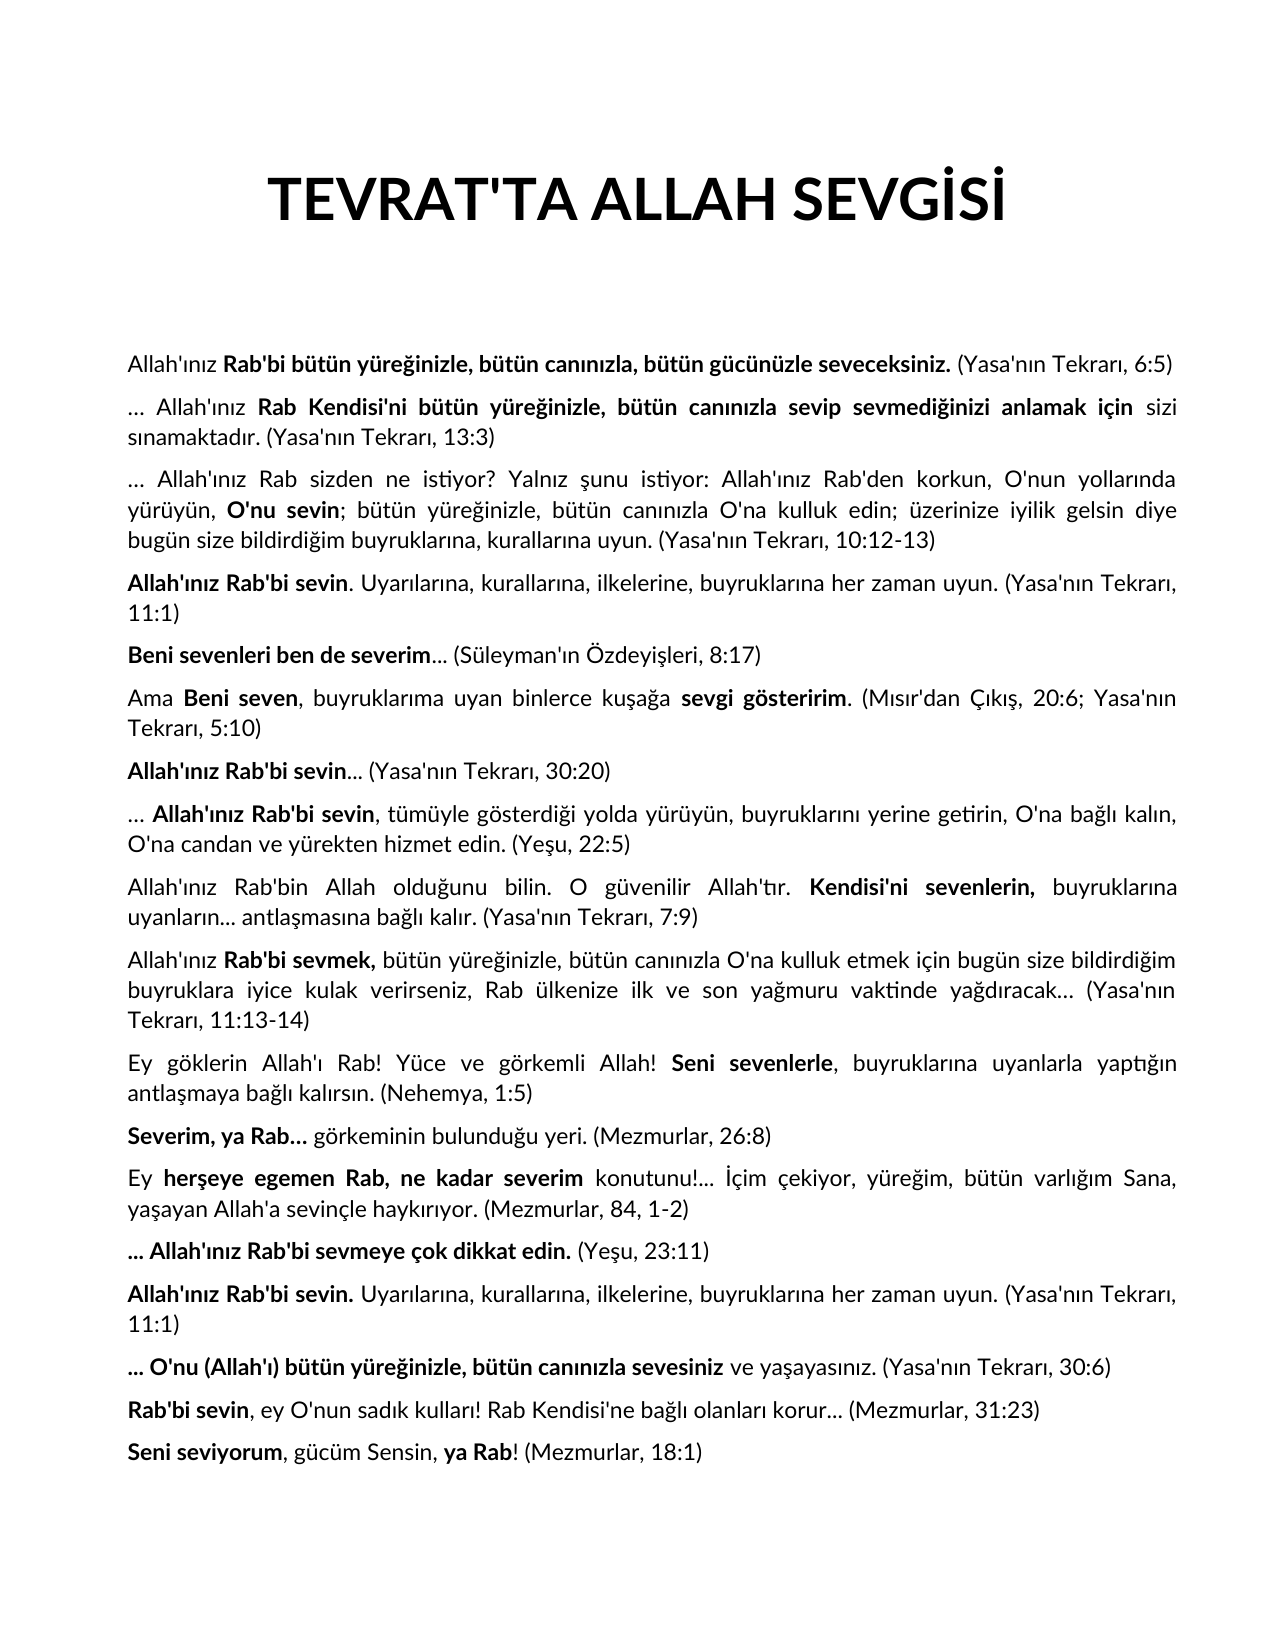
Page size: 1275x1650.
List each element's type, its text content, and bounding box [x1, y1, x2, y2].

text Allah'ınız Rab'bi bütün yüreğinizle, bütün canınızla, bütün gücünüzle seveceksiniz. (Yasa'nın Tekrarı, 6:5) [127, 350, 1177, 377]
text Seni seviyorum, gücüm Sensin, ya Rab! (Mezmurlar, 18:1) [127, 1438, 1177, 1466]
text Severim, ya Rab… görkeminin bulunduğu yeri. (Mezmurlar, 26:8) [127, 1122, 1177, 1149]
text Rab'bi sevin, ey O'nun sadık kulları! Rab Kendisi'ne bağlı olanları korur... (Mezmurlar, 31:23) [127, 1396, 1177, 1423]
text ... O'nu (Allah'ı) bütün yüreğinizle, bütün canınızla sevesiniz ve yaşayasınız. (Yasa'nın Tekrarı, 30:6) [127, 1353, 1177, 1380]
text … Allah'ınız Rab'bi sevin, tümüyle gösterdiği yolda yürüyün, buyruklarını yerine getirin, O'na bağlı kalın, O'na candan ve yürekten hizmet edin. (Yeşu, 22:5) [127, 800, 1177, 857]
text Ey göklerin Allah'ı Rab! Yüce ve görkemli Allah! Seni sevenlerle, buyruklarına uyanlarla yaptığın antlaşmaya bağlı kalırsın. (Nehemya, 1:5) [127, 1049, 1177, 1106]
text Allah'ınız Rab'bi sevin. Uyarılarına, kurallarına, ilkelerine, buyruklarına her zaman uyun. (Yasa'nın Tekrarı, 11:1) [127, 1280, 1177, 1338]
text Beni sevenleri ben de severim... (Süleyman'ın Özdeyişleri, 8:17) [127, 641, 1177, 669]
text Ey herşeye egemen Rab, ne kadar severim konutunu!... İçim çekiyor, yüreğim, bütün varlığım Sana, yaşayan Allah'a sevinçle haykırıyor. (Mezmurlar, 84, 1-2) [127, 1164, 1177, 1222]
text Allah'ınız Rab'bi sevin... (Yasa'nın Tekrarı, 30:20) [127, 757, 1177, 784]
text ... Allah'ınız Rab'bi sevmeye çok dikkat edin. (Yeşu, 23:11) [127, 1237, 1177, 1265]
text Ama Beni seven, buyruklarıma uyan binlerce kuşağa sevgi gösteririm. (Mısır'dan Çıkış, 20:6; Yasa'nın Tekrarı, 5:10) [127, 684, 1177, 742]
text Allah'ınız Rab'bin Allah olduğunu bilin. O güvenilir Allah'tır. Kendisi'ni sevenlerin, buyruklarına uyanların... antlaşmasına bağlı kalır. (Yasa'nın Tekrarı, 7:9) [127, 873, 1177, 930]
text … Allah'ınız Rab Kendisi'ni bütün yüreğinizle, bütün canınızla sevip sevmediğinizi anlamak için sizi sınamaktadır. (Yasa'nın Tekrarı, 13:3) [127, 392, 1177, 450]
subtitle TEVRAT'TA ALLAH SEVGİSİ [75, 162, 1200, 232]
text Allah'ınız Rab'bi sevmek, bütün yüreğinizle, bütün canınızla O'na kulluk etmek için bugün size bildirdiğim buyruklara iyice kulak verirseniz, Rab ülkenize ilk ve son yağmuru vaktinde yağdıracak… (Yasa'nın Tekrarı, 11:13-14) [127, 946, 1177, 1033]
text … Allah'ınız Rab sizden ne istiyor? Yalnız şunu istiyor: Allah'ınız Rab'den korkun, O'nun yollarında yürüyün, O'nu sevin; bütün yüreğinizle, bütün canınızla O'na kulluk edin; üzerinize iyilik gelsin diye bugün size bildirdiğim buyruklarına, kurallarına uyun. (Yasa'nın Tekrarı, 10:12-13) [127, 465, 1177, 553]
text Allah'ınız Rab'bi sevin. Uyarılarına, kurallarına, ilkelerine, buyruklarına her zaman uyun. (Yasa'nın Tekrarı, 11:1) [127, 568, 1177, 626]
